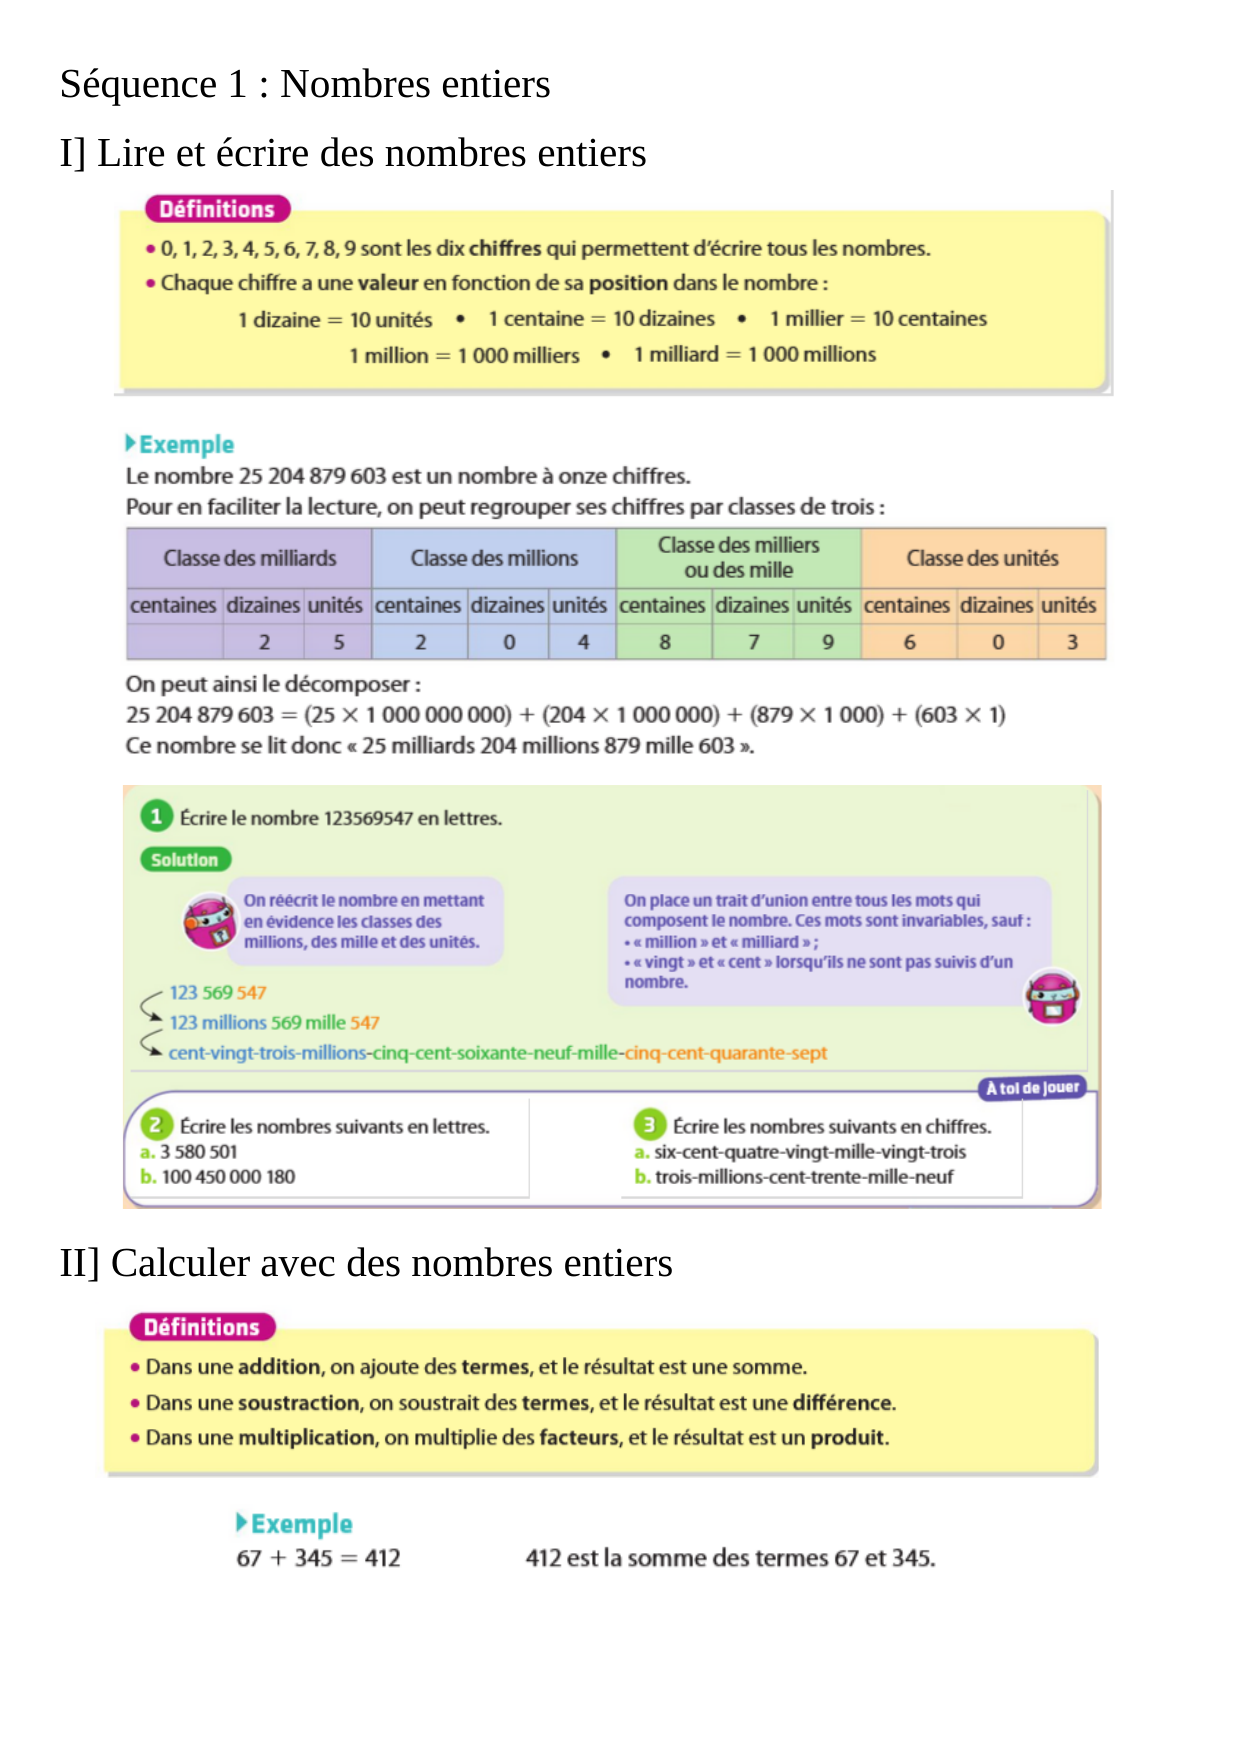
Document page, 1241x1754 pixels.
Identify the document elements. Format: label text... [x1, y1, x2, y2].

text I] Lire et écrire des nombres entiers [59, 128, 1181, 176]
picture [94, 1302, 1099, 1478]
picture [122, 785, 1102, 1209]
picture [223, 1503, 942, 1579]
text II] Calculer avec des nombres entiers [59, 1237, 1181, 1285]
text Séquence 1 : Nombres entiers [59, 59, 1181, 107]
picture [112, 425, 1117, 761]
picture [113, 190, 1118, 399]
